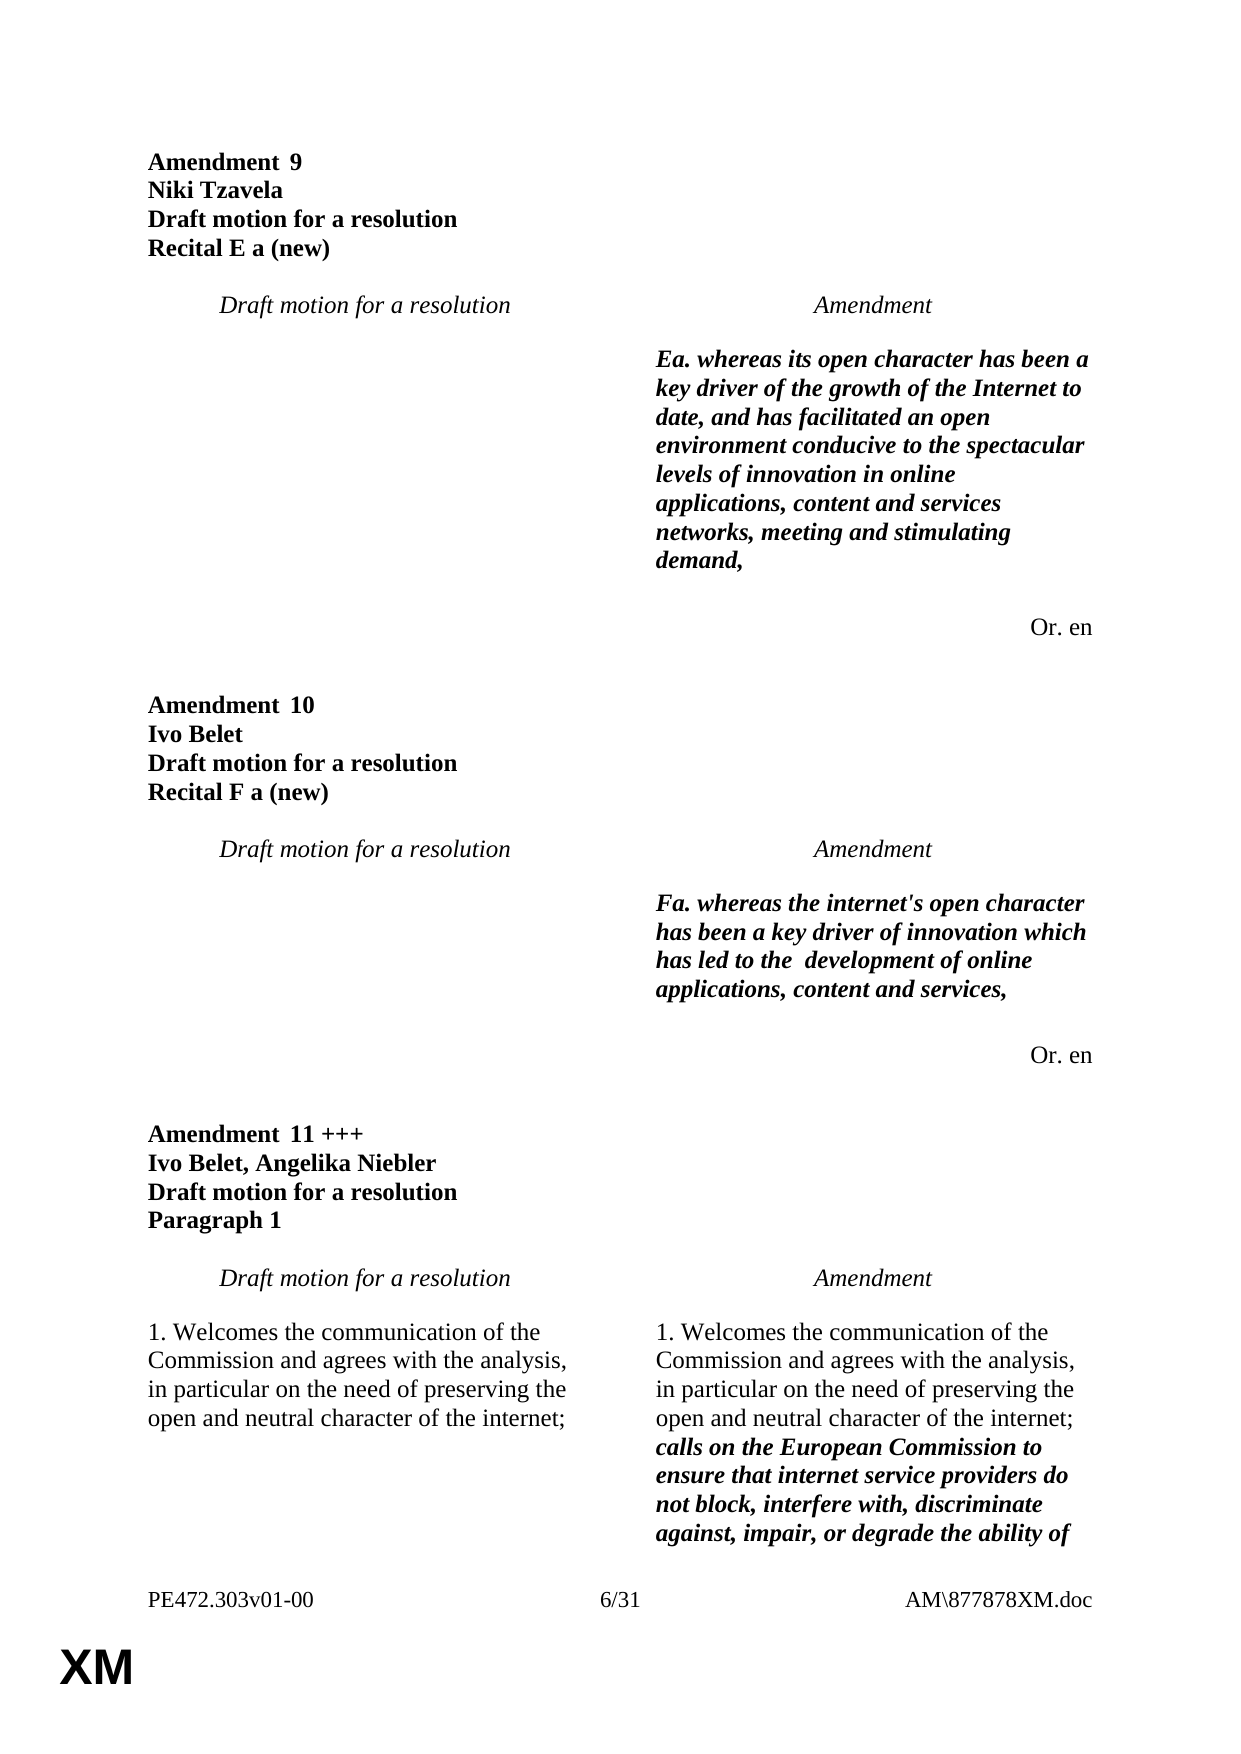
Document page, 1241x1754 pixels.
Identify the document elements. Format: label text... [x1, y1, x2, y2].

text <DocAmend>Draft motion for a resolution</DocAmend> [148, 1177, 1092, 1206]
table_cell Draft motion for a resolution [112, 1263, 620, 1317]
table_header [112, 806, 1128, 834]
table_header [112, 1234, 1128, 1263]
text <RepeatBlock-By><Members>Niki Tzavela</Members> [148, 176, 1092, 204]
text <DocAmend>Draft motion for a resolution</DocAmend> [148, 748, 1092, 777]
text <Amend>Amendment <NumAm>9</NumAm> [148, 147, 1092, 176]
text Or. <Original>{EN}en</Original> [148, 612, 1092, 641]
table_cell Draft motion for a resolution [112, 834, 620, 888]
text <RepeatBlock-By><Members>Ivo Belet, Angelika Niebler</Members> [148, 1148, 1092, 1177]
table_cell Amendment [620, 1263, 1128, 1317]
table_cell 1. Welcomes the communication of the Commission and agrees with the analysis, in particular on the need of preserving the open and neutral character of the internet; calls on the European Commission to ensure that internet service providers do not block, interfere with, discriminate against, impair, or degrade the ability of [620, 1317, 1128, 1547]
table_cell [112, 888, 620, 1016]
text <DocAmend>Draft motion for a resolution</DocAmend> [148, 204, 1092, 233]
text <RepeatBlock-By><Members>Ivo Belet</Members> [148, 719, 1092, 748]
table_cell Amendment [620, 834, 1128, 888]
text <Article>Recital E a (new)</Article> [148, 233, 1092, 262]
text <Amend>Amendment <NumAm>10</NumAm> [148, 691, 1092, 719]
text <Article>Recital F a (new)</Article> [148, 777, 1092, 806]
table_cell Draft motion for a resolution [112, 291, 620, 344]
text <Amend>Amendment <NumAm>11 +++</NumAm> [148, 1119, 1092, 1148]
table_cell Ea. whereas its open character has been a key driver of the growth of the Internet to date, and has facilitated an open environment conducive to the spectacular levels of innovation in online applications, content and services networks, meeting and stimulating demand, [620, 344, 1128, 587]
table_cell Fa. whereas the internet's open character has been a key driver of innovation which has led to the development of online applications, content and services, [620, 888, 1128, 1016]
table_cell Amendment [620, 291, 1128, 344]
table_cell [112, 344, 620, 587]
text <Article>Paragraph 1</Article> [148, 1206, 1092, 1234]
table_header [112, 262, 1128, 291]
text Or. <Original>{EN}en</Original> [148, 1041, 1092, 1069]
table_cell 1. Welcomes the communication of the Commission and agrees with the analysis, in particular on the need of preserving the open and neutral character of the internet; [112, 1317, 620, 1547]
